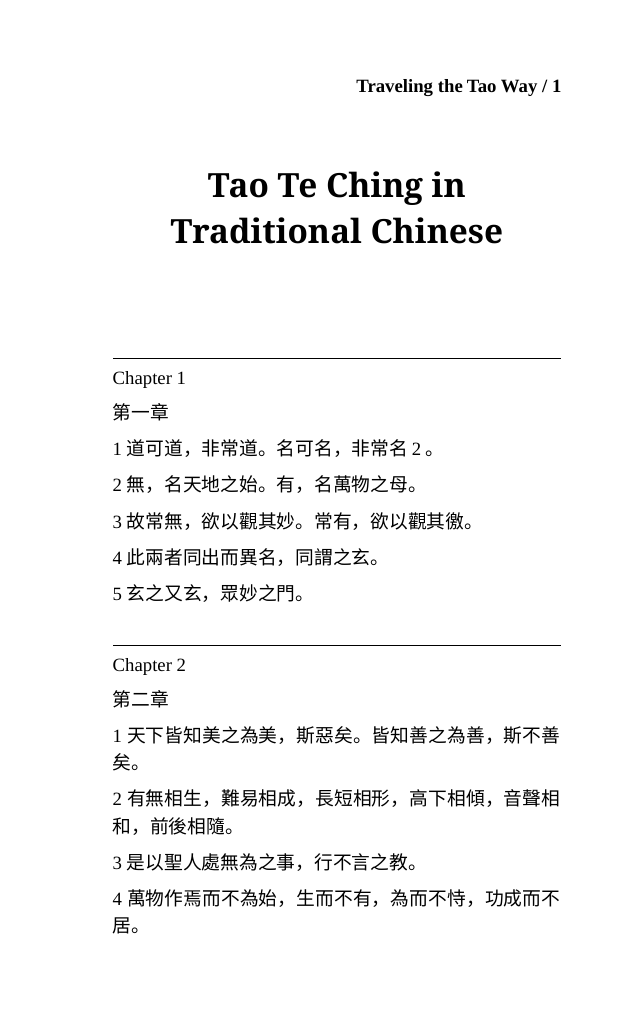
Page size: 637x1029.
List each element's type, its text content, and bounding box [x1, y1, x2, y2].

text 1 天下皆知美之為美，斯惡矣。皆知善之為善，斯不善矣。 [112, 721, 561, 775]
text 2 無，名天地之始。有，名萬物之母。 [112, 470, 561, 497]
text 3 是以聖人處無為之事，行不言之教。 [112, 847, 561, 874]
text Chapter 2 [112, 654, 561, 676]
text 1 道可道，非常道。名可名，非常名2 。 [112, 434, 561, 461]
text 第一章 [112, 398, 561, 425]
text 3 故常無，欲以觀其妙。常有，欲以觀其徼。 [112, 506, 561, 533]
subtitle Tao Te Ching in Traditional Chinese [112, 162, 561, 253]
text 第二章 [112, 684, 561, 712]
text 2 有無相生，難易相成，長短相形，高下相傾，音聲相和，前後相隨。 [112, 784, 561, 838]
text 4 萬物作焉而不為始，生而不有，為而不恃，功成而不居。 [112, 883, 561, 938]
text Chapter 1 [112, 367, 561, 389]
text 5 玄之又玄，眾妙之門。 [112, 578, 561, 606]
text 4 此兩者同出而異名，同謂之玄。 [112, 542, 561, 569]
